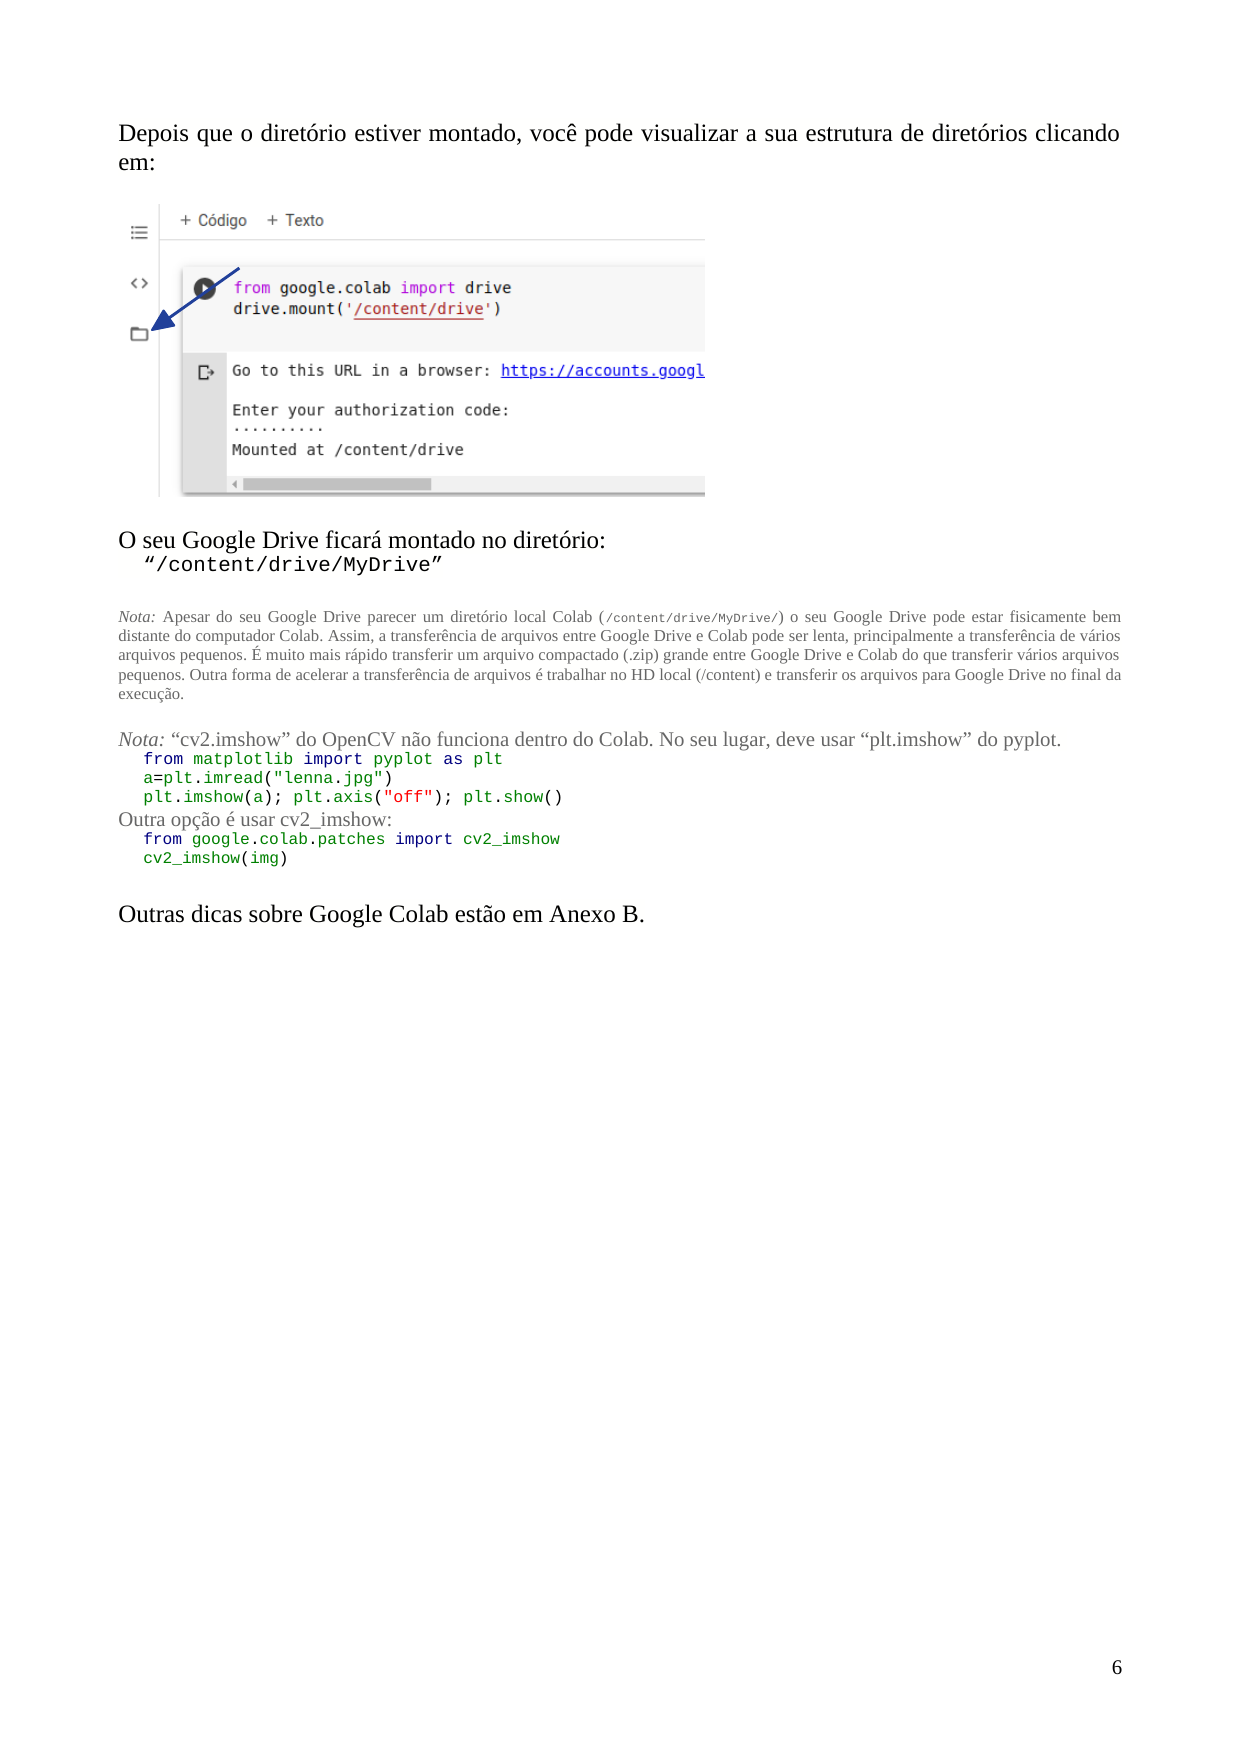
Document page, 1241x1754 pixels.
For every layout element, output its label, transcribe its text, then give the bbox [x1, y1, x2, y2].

text Nota: Apesar do seu Google Drive parecer um diretório local Colab (/content/drive/MyDrive/) o seu Google Drive pode estar fisicamente bem distante do computador Colab. Assim, a transferência de arquivos entre Google Drive e Colab pode ser lenta, principalmente a transferência de vários arquivos pequenos. É muito mais rápido transferir um arquivo compactado (.zip) grande entre Google Drive e Colab do que transferir vários arquivos pequenos. Outra forma de acelerar a transferência de arquivos é trabalhar no HD local (/content) e transferir os arquivos para Google Drive no final da execução. [118, 607, 1122, 703]
text a=plt.imread("lenna.jpg") [118, 769, 1122, 788]
text from matplotlib import pyplot as plt [118, 751, 1122, 769]
text Nota: “cv2.imshow” do OpenCV não funciona dentro do Colab. No seu lugar, deve usar “plt.imshow” do pyplot. [118, 727, 1122, 751]
text Depois que o diretório estiver montado, você pode visualizar a sua estrutura de diretórios clicando em: [118, 118, 1122, 176]
text “/content/drive/MyDrive” [118, 554, 1122, 578]
text Outra opção é usar cv2_imshow: [118, 807, 1122, 831]
text cv2_imshow(img) [118, 850, 1122, 868]
text plt.imshow(a); plt.axis("off"); plt.show() [118, 788, 1122, 807]
text O seu Google Drive ficará montado no diretório: [118, 525, 1122, 554]
text from google.colab.patches import cv2_imshow [118, 831, 1122, 850]
text Outras dicas sobre Google Colab estão em Anexo B. [118, 898, 1122, 927]
picture [118, 204, 705, 497]
